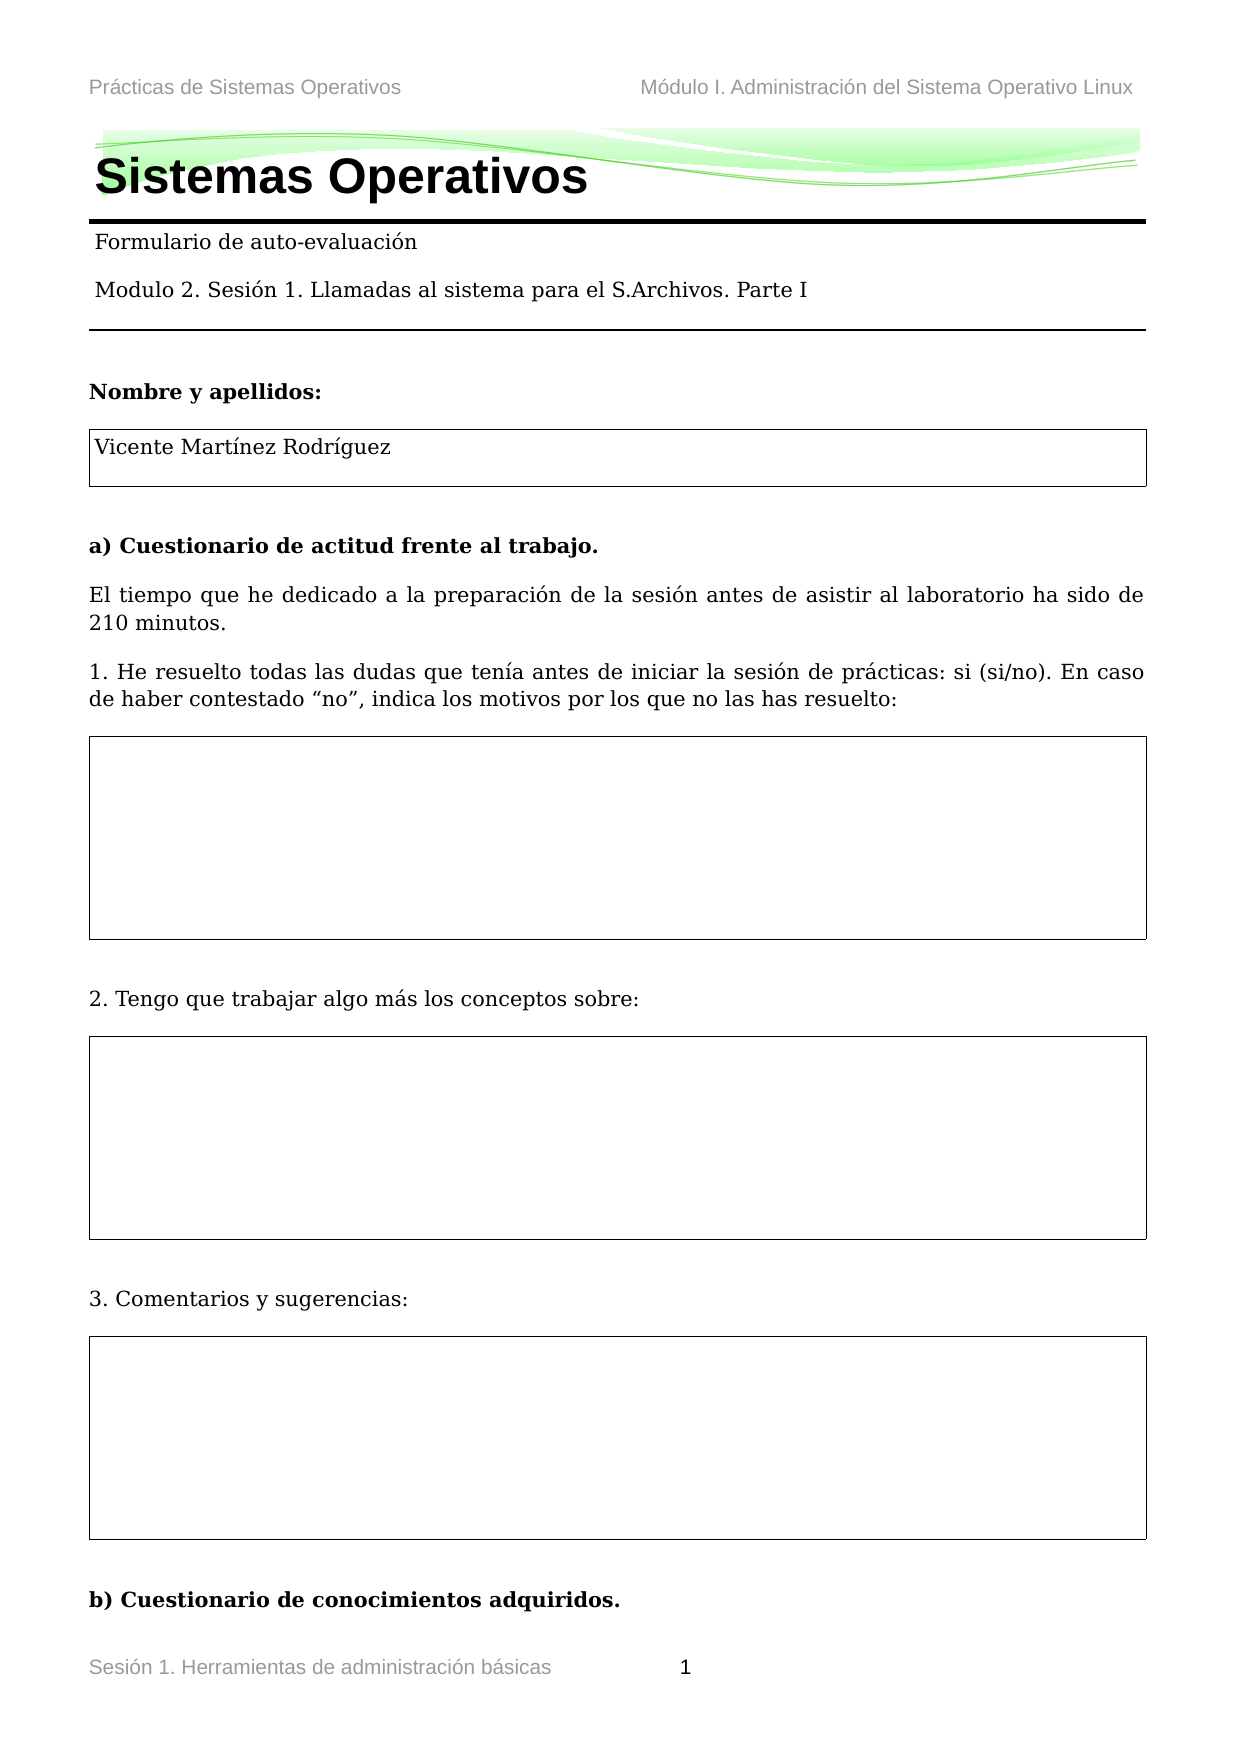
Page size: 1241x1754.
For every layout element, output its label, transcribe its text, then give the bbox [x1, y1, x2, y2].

text 3. Comentarios y sugerencias: [89, 1287, 1146, 1312]
text Nombre y apellidos: [89, 380, 1146, 404]
table_header [90, 737, 1146, 939]
picture [94, 128, 1141, 195]
picture [376, 171, 387, 189]
table_header Vicente Martínez Rodríguez [90, 430, 1146, 486]
table_header Sistemas Operativos [89, 123, 1146, 219]
text El tiempo que he dedicado a la preparación de la sesión antes de asistir al laboratorio ha sido de 210 minutos. [89, 583, 1146, 635]
table_header Formulario de auto-evaluación Modulo 2. Sesión 1. Llamadas al sistema para el S.Archivos. Parte I [89, 224, 1146, 329]
text a) Cuestionario de actitud frente al trabajo. [89, 534, 1146, 559]
table_header [90, 1037, 1146, 1239]
text 1. He resuelto todas las dudas que tenía antes de iniciar la sesión de prácticas: si (si/no). En caso de haber contestado “no”, indica los motivos por los que no las has resuelto: [89, 660, 1146, 712]
table_header [90, 1337, 1146, 1539]
text 2. Tengo que trabajar algo más los conceptos sobre: [89, 987, 1146, 1012]
text b) Cuestionario de conocimientos adquiridos. [89, 1587, 1146, 1612]
